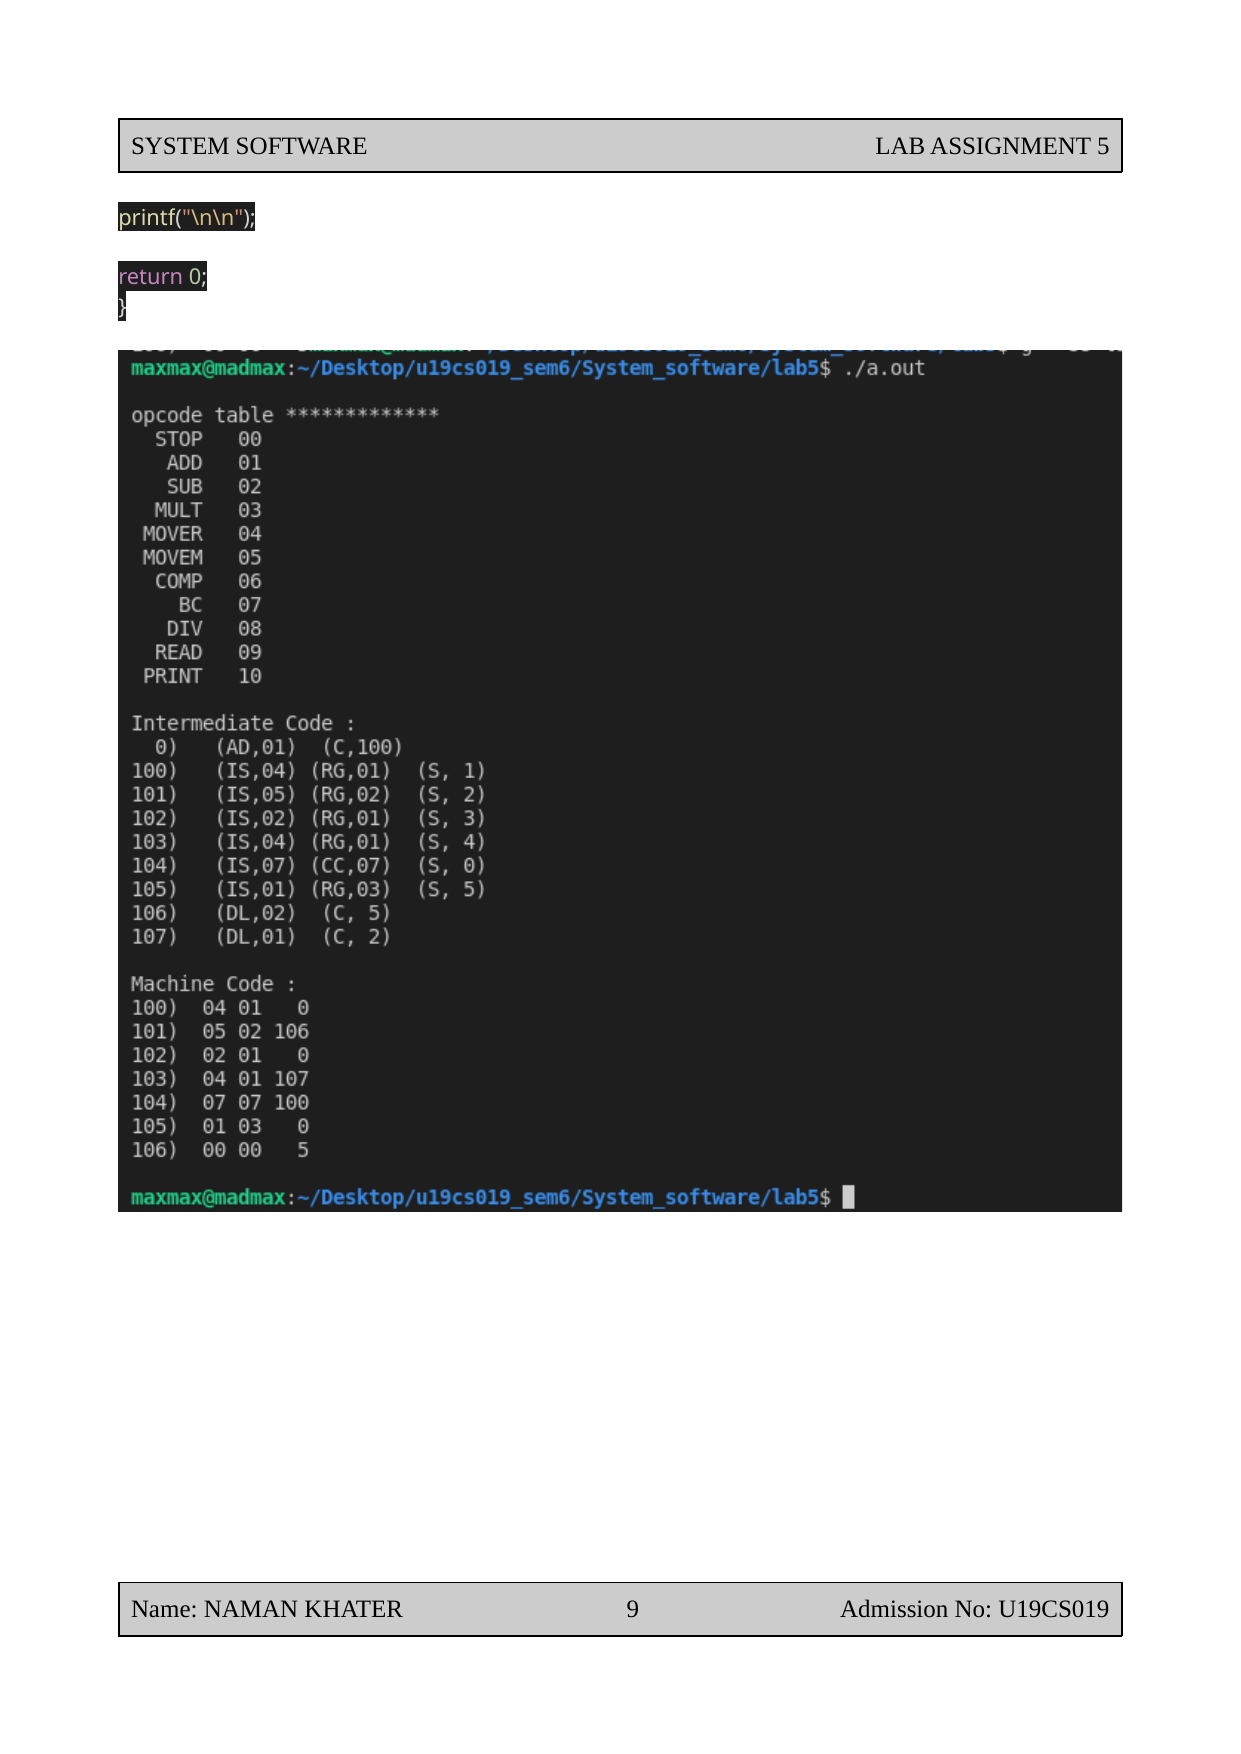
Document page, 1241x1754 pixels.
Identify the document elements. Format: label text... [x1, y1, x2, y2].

text return 0; [118, 261, 1122, 291]
text } [118, 291, 1122, 321]
text printf("\n\n"); [118, 202, 1122, 231]
picture [118, 350, 1123, 1212]
